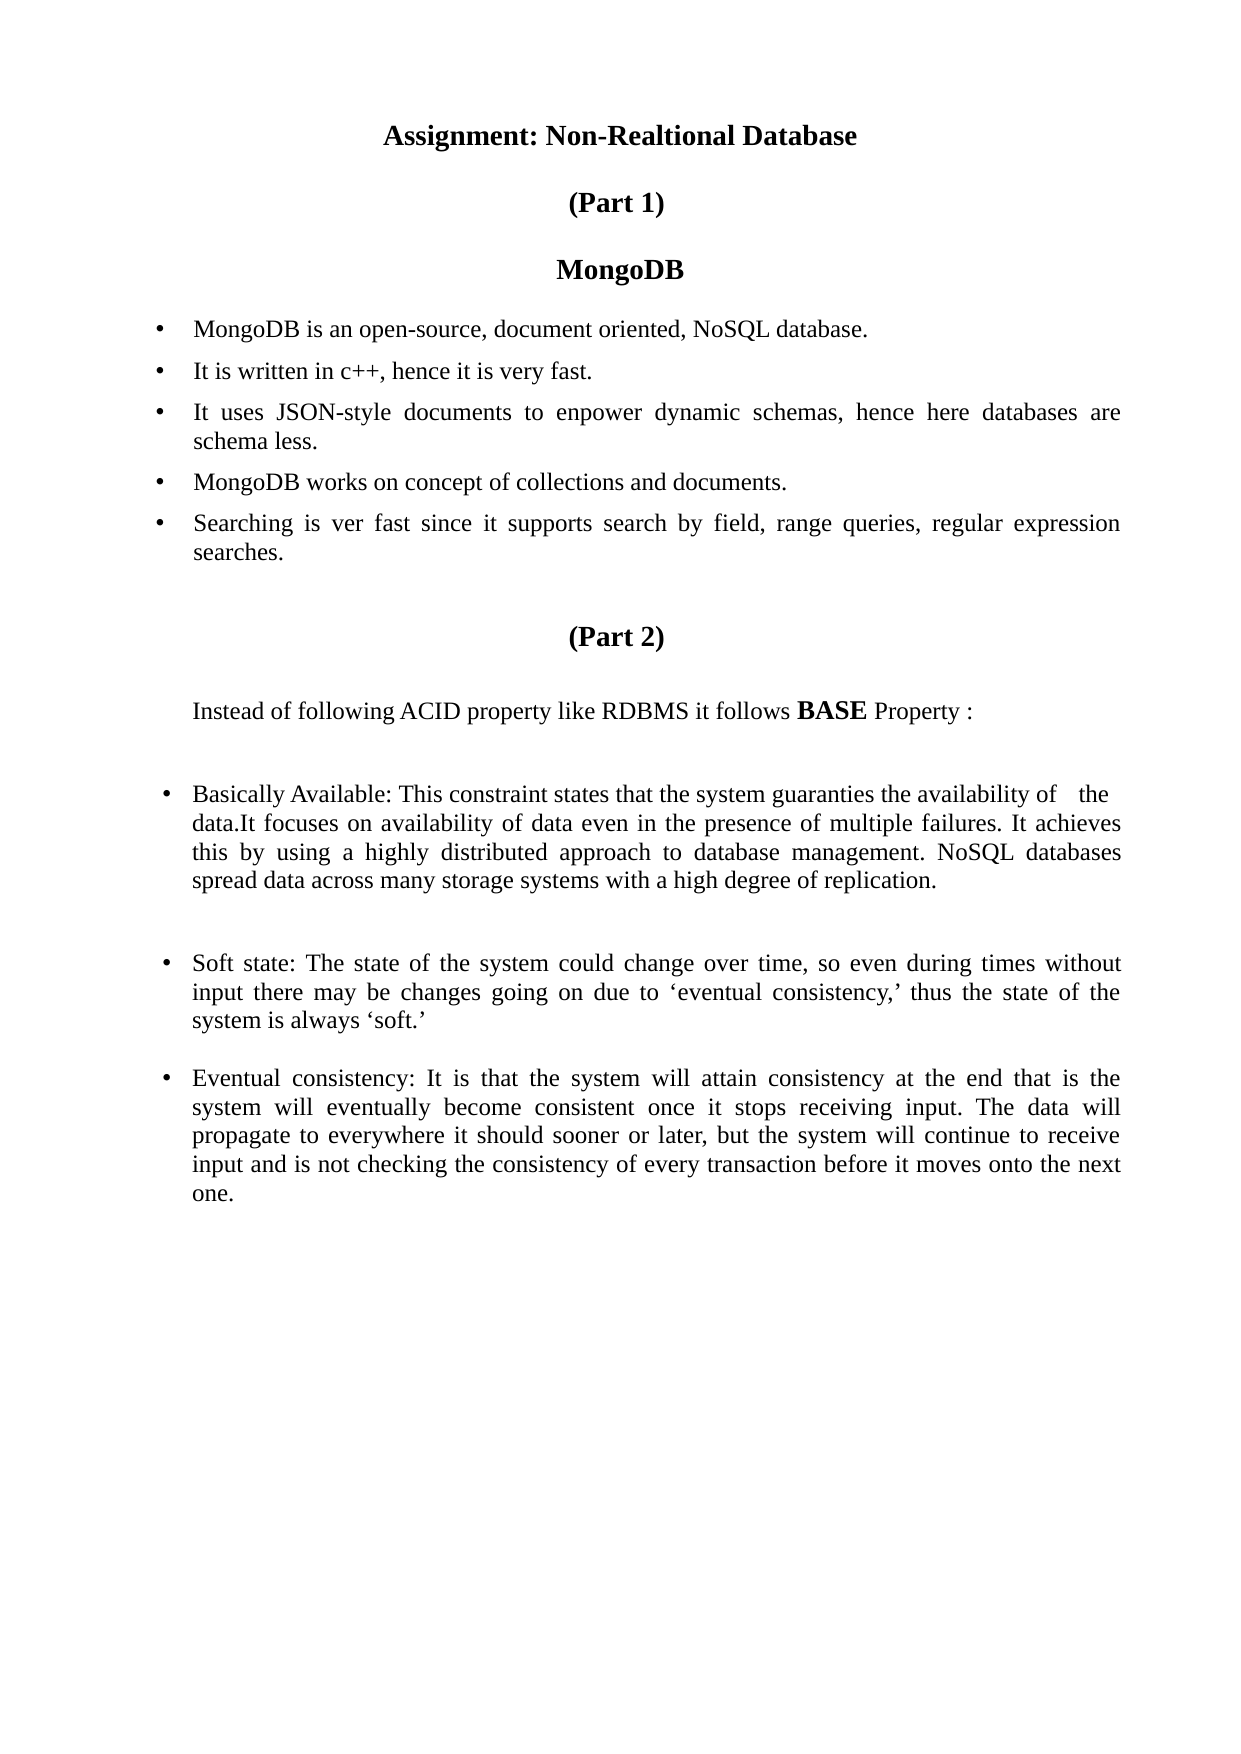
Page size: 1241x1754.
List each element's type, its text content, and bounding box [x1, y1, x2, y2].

text Instead of following ACID property like RDBMS it follows BASE Property : [118, 694, 1122, 726]
text (Part 2) [118, 619, 1122, 653]
list It uses JSON-style documents to enpower dynamic schemas, hence here databases are schema less. [156, 397, 1122, 454]
list Basically Available: This constraint states that the system guaranties the availability of the data.It focuses on availability of data even in the presence of multiple failures. It achieves this by using a highly distributed approach to database management. NoSQL databases spread data across many storage systems with a high degree of replication. [162, 779, 1122, 894]
list It is written in c++, hence it is very fast. [156, 356, 1122, 384]
list MongoDB works on concept of collections and documents. [156, 467, 1122, 496]
list Soft state: The state of the system could change over time, so even during times without input there may be changes going on due to ‘eventual consistency,’ thus the state of the system is always ‘soft.’ [162, 948, 1122, 1034]
text (Part 1) [118, 185, 1122, 219]
text MongoDB [118, 252, 1122, 286]
list MongoDB is an open-source, document oriented, NoSQL database. [156, 314, 1122, 343]
list Eventual consistency: It is that the system will attain consistency at the end that is the system will eventually become consistent once it stops receiving input. The data will propagate to everywhere it should sooner or later, but the system will continue to receive input and is not checking the consistency of every transaction before it moves onto the next one. [162, 1063, 1122, 1207]
text Assignment: Non-Realtional Database [118, 118, 1122, 152]
list Searching is ver fast since it supports search by field, range queries, regular expression searches. [156, 508, 1122, 566]
